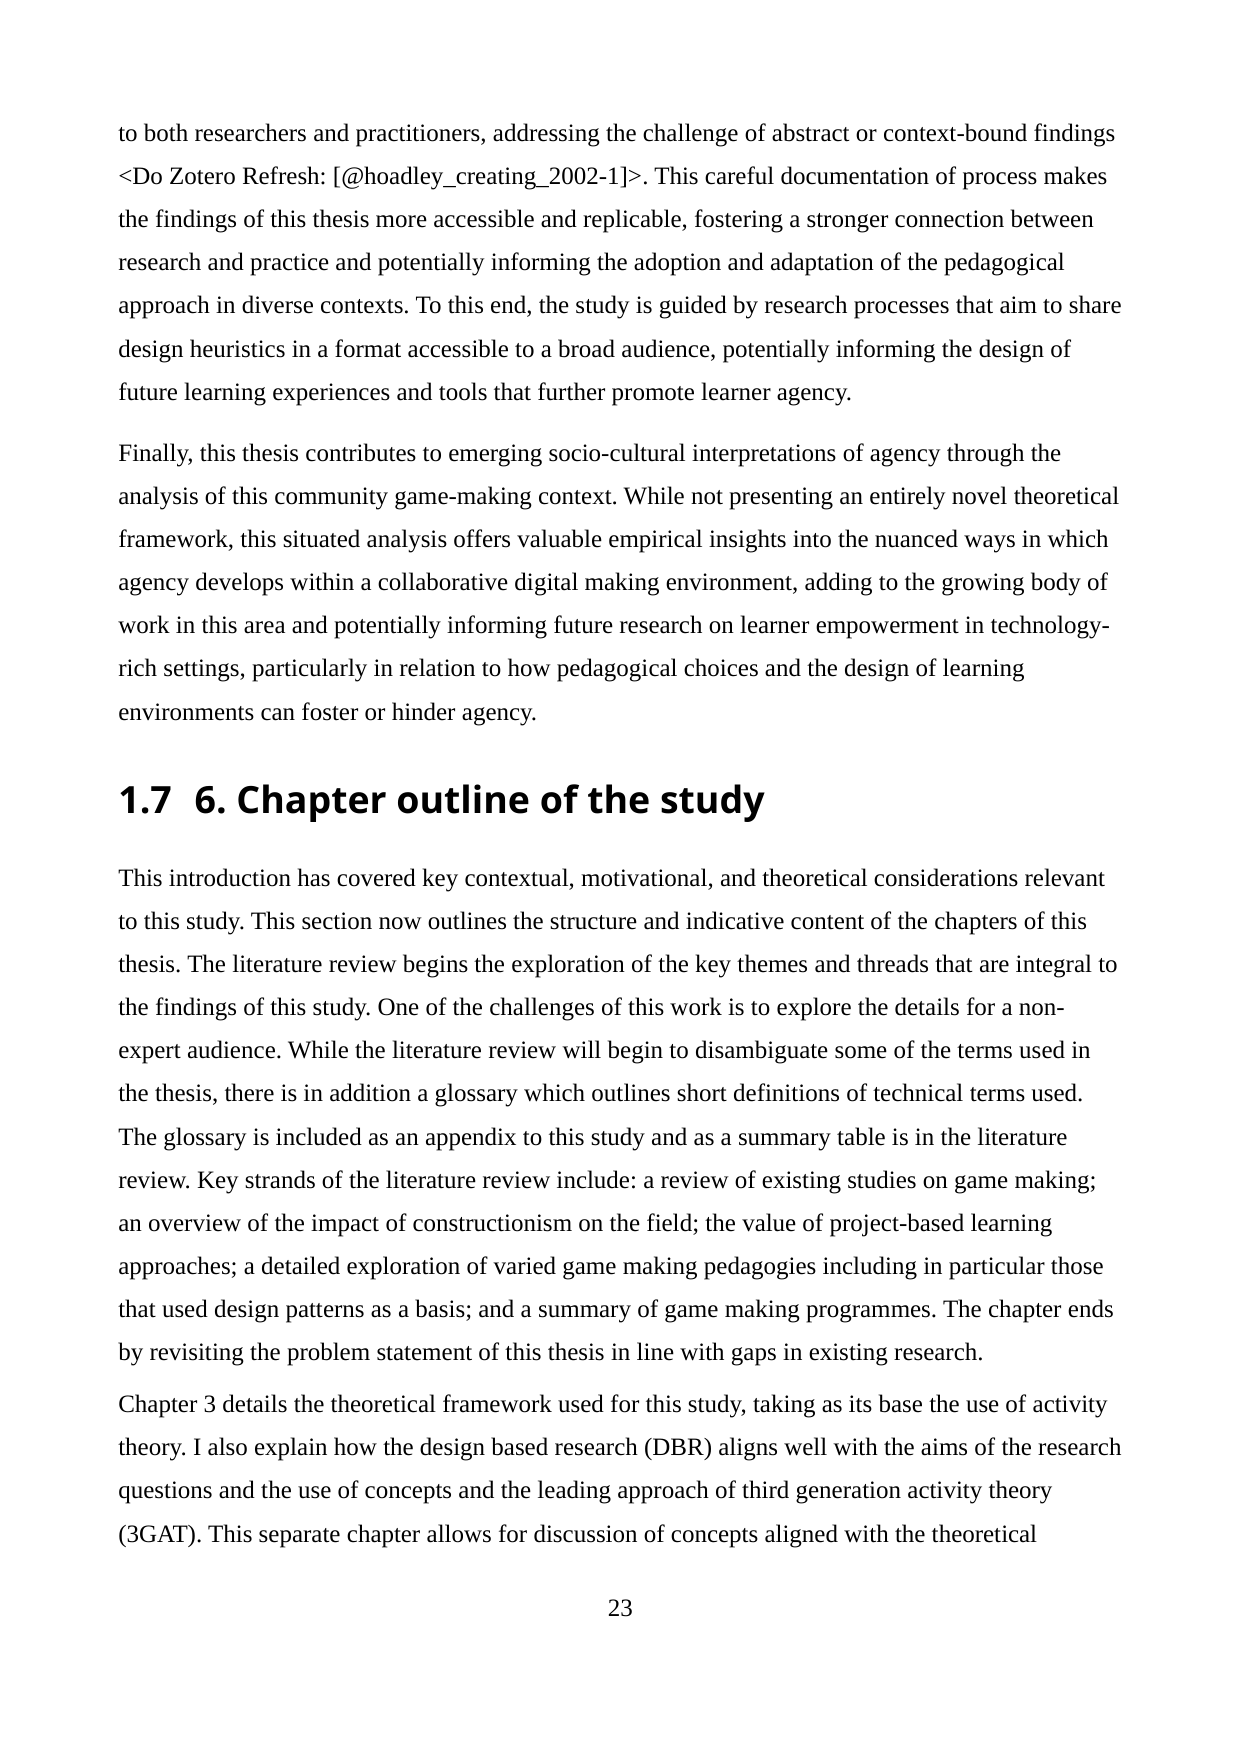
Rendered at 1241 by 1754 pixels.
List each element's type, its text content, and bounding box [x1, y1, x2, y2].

text Finally, this thesis contributes to emerging socio-cultural interpretations of agency through the analysis of this community game-making context. While not presenting an entirely novel theoretical framework, this situated analysis offers valuable empirical insights into the nuanced ways in which agency develops within a collaborative digital making environment, adding to the growing body of work in this area and potentially informing future research on learner empowerment in technology-rich settings, particularly in relation to how pedagogical choices and the design of learning environments can foster or hinder agency. [118, 438, 1122, 725]
text Chapter 3 details the theoretical framework used for this study, taking as its base the use of activity theory. I also explain how the design based research (DBR) aligns well with the aims of the research questions and the use of concepts and the leading approach of third generation activity theory (3GAT). This separate chapter allows for discussion of concepts aligned with the theoretical [118, 1389, 1122, 1547]
subtitle 6. Chapter outline of the study [118, 774, 1122, 825]
text This introduction has covered key contextual, motivational, and theoretical considerations relevant to this study. This section now outlines the structure and indicative content of the chapters of this thesis. The literature review begins the exploration of the key themes and threads that are integral to the findings of this study. One of the challenges of this work is to explore the details for a non-expert audience. While the literature review will begin to disambiguate some of the terms used in the thesis, there is in addition a glossary which outlines short definitions of technical terms used. The glossary is included as an appendix to this study and as a summary table is in the literature review. Key strands of the literature review include: a review of existing studies on game making; an overview of the impact of constructionism on the field; the value of project-based learning approaches; a detailed exploration of varied game making pedagogies including in particular those that used design patterns as a basis; and a summary of game making programmes. The chapter ends by revisiting the problem statement of this thesis in line with gaps in existing research. [118, 863, 1122, 1366]
text to both researchers and practitioners, addressing the challenge of abstract or context-bound findings <Do Zotero Refresh: [@hoadley_creating_2002-1]>. This careful documentation of process makes the findings of this thesis more accessible and replicable, fostering a stronger connection between research and practice and potentially informing the adoption and adaptation of the pedagogical approach in diverse contexts. To this end, the study is guided by research processes that aim to share design heuristics in a format accessible to a broad audience, potentially informing the design of future learning experiences and tools that further promote learner agency. [118, 118, 1122, 406]
